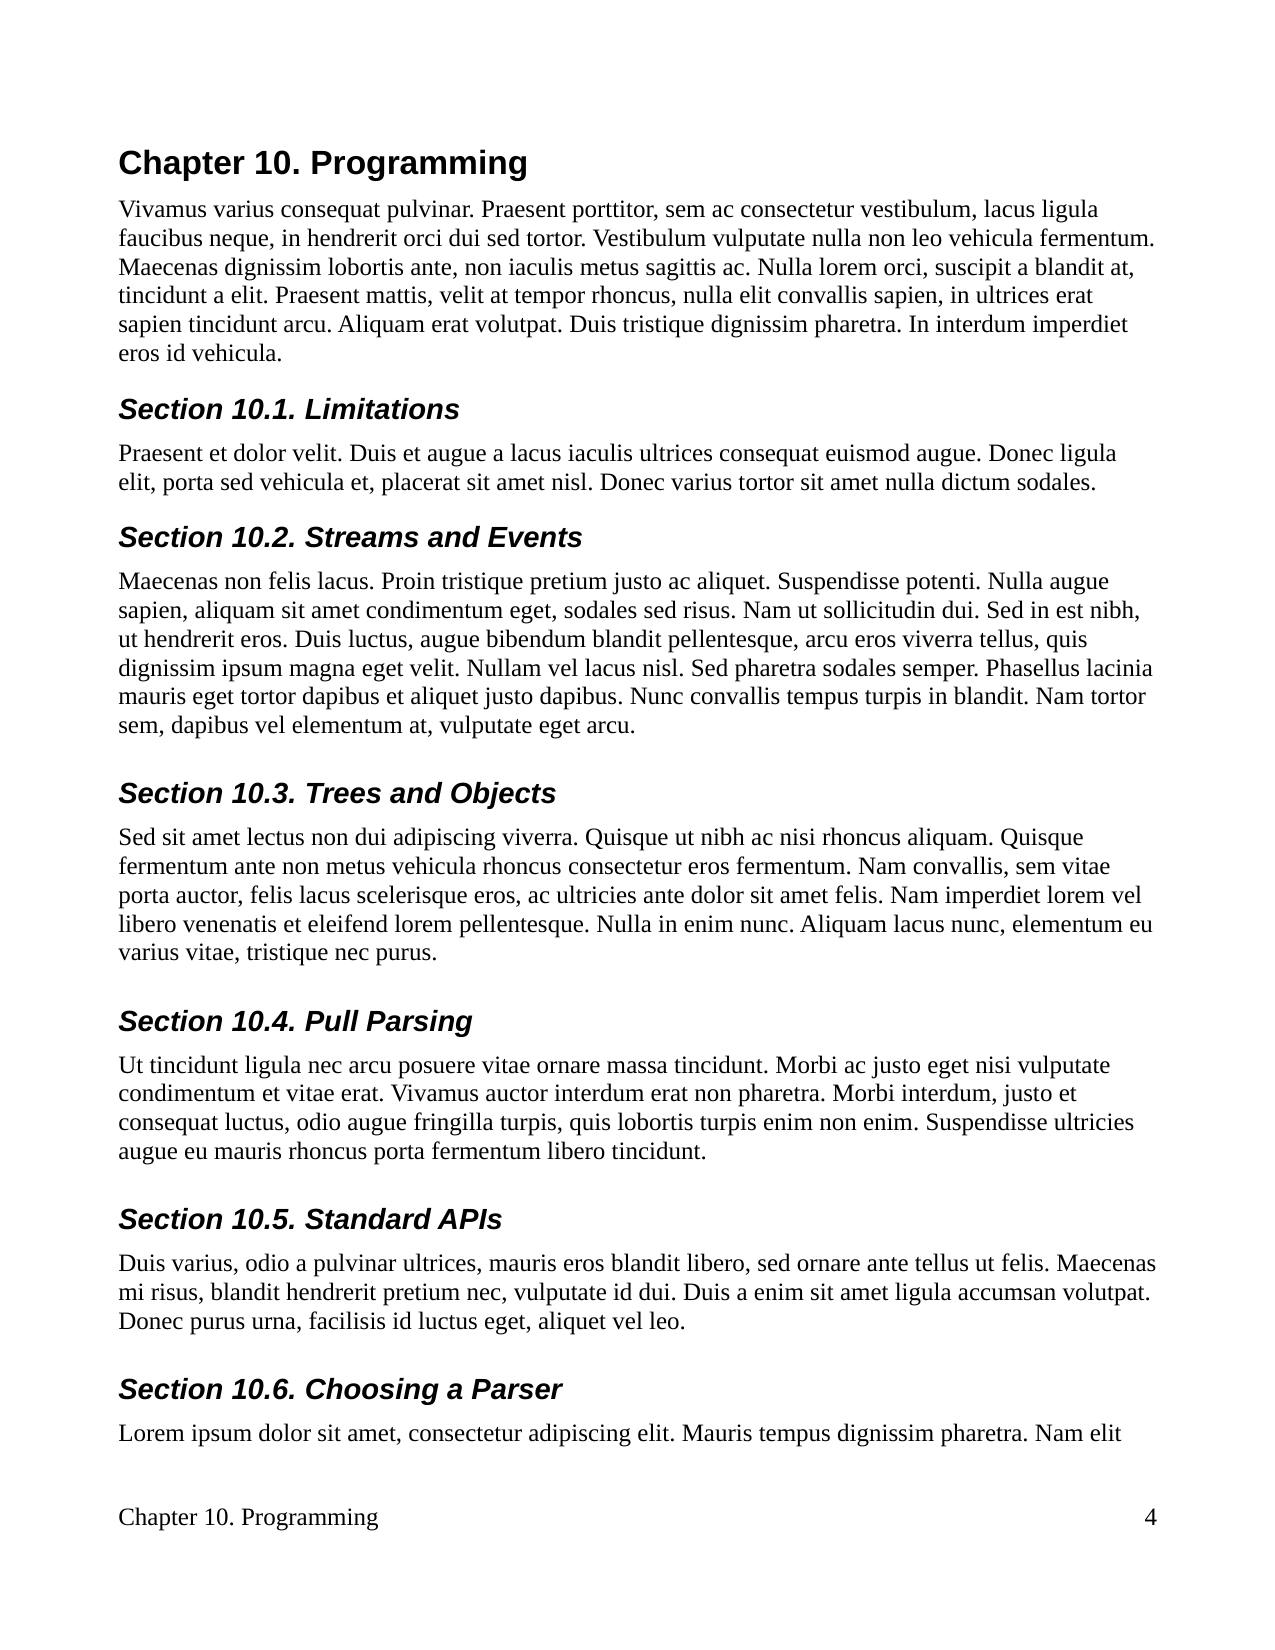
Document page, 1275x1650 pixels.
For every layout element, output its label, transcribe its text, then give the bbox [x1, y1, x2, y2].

subtitle Limitations [118, 392, 1157, 425]
subtitle Pull Parsing [118, 1004, 1157, 1037]
text Vivamus varius consequat pulvinar. Praesent porttitor, sem ac consectetur vestibulum, lacus ligula faucibus neque, in hendrerit orci dui sed tortor. Vestibulum vulputate nulla non leo vehicula fermentum. Maecenas dignissim lobortis ante, non iaculis metus sagittis ac. Nulla lorem orci, suscipit a blandit at, tincidunt a elit. Praesent mattis, velit at tempor rhoncus, nulla elit convallis sapien, in ultrices erat sapien tincidunt arcu. Aliquam erat volutpat. Duis tristique dignissim pharetra. In interdum imperdiet eros id vehicula. [118, 194, 1157, 367]
text Sed sit amet lectus non dui adipiscing viverra. Quisque ut nibh ac nisi rhoncus aliquam. Quisque fermentum ante non metus vehicula rhoncus consectetur eros fermentum. Nam convallis, sem vitae porta auctor, felis lacus scelerisque eros, ac ultricies ante dolor sit amet felis. Nam imperdiet lorem vel libero venenatis et eleifend lorem pellentesque. Nulla in enim nunc. Aliquam lacus nunc, elementum eu varius vitae, tristique nec purus. [118, 822, 1157, 966]
text Maecenas non felis lacus. Proin tristique pretium justo ac aliquet. Suspendisse potenti. Nulla augue sapien, aliquam sit amet condimentum eget, sodales sed risus. Nam ut sollicitudin dui. Sed in est nibh, ut hendrerit eros. Duis luctus, augue bibendum blandit pellentesque, arcu eros viverra tellus, quis dignissim ipsum magna eget velit. Nullam vel lacus nisl. Sed pharetra sodales semper. Phasellus lacinia mauris eget tortor dapibus et aliquet justo dapibus. Nunc convallis tempus turpis in blandit. Nam tortor sem, dapibus vel elementum at, vulputate eget arcu. [118, 566, 1157, 739]
subtitle Standard APIs [118, 1202, 1157, 1236]
subtitle Programming [118, 143, 1157, 182]
text Duis varius, odio a pulvinar ultrices, mauris eros blandit libero, sed ornare ante tellus ut felis. Maecenas mi risus, blandit hendrerit pretium nec, vulputate id dui. Duis a enim sit amet ligula accumsan volutpat. Donec purus urna, facilisis id luctus eget, aliquet vel leo. [118, 1248, 1157, 1334]
text Ut tincidunt ligula nec arcu posuere vitae ornare massa tincidunt. Morbi ac justo eget nisi vulputate condimentum et vitae erat. Vivamus auctor interdum erat non pharetra. Morbi interdum, justo et consequat luctus, odio augue fringilla turpis, quis lobortis turpis enim non enim. Suspendisse ultricies augue eu mauris rhoncus porta fermentum libero tincidunt. [118, 1050, 1157, 1165]
text Praesent et dolor velit. Duis et augue a lacus iaculis ultrices consequat euismod augue. Donec ligula elit, porta sed vehicula et, placerat sit amet nisl. Donec varius tortor sit amet nulla dictum sodales. [118, 438, 1157, 495]
subtitle Streams and Events [118, 520, 1157, 554]
subtitle Trees and Objects [118, 776, 1157, 810]
subtitle Choosing a Parser [118, 1372, 1157, 1406]
text Lorem ipsum dolor sit amet, consectetur adipiscing elit. Mauris tempus dignissim pharetra. Nam elit [118, 1418, 1157, 1447]
